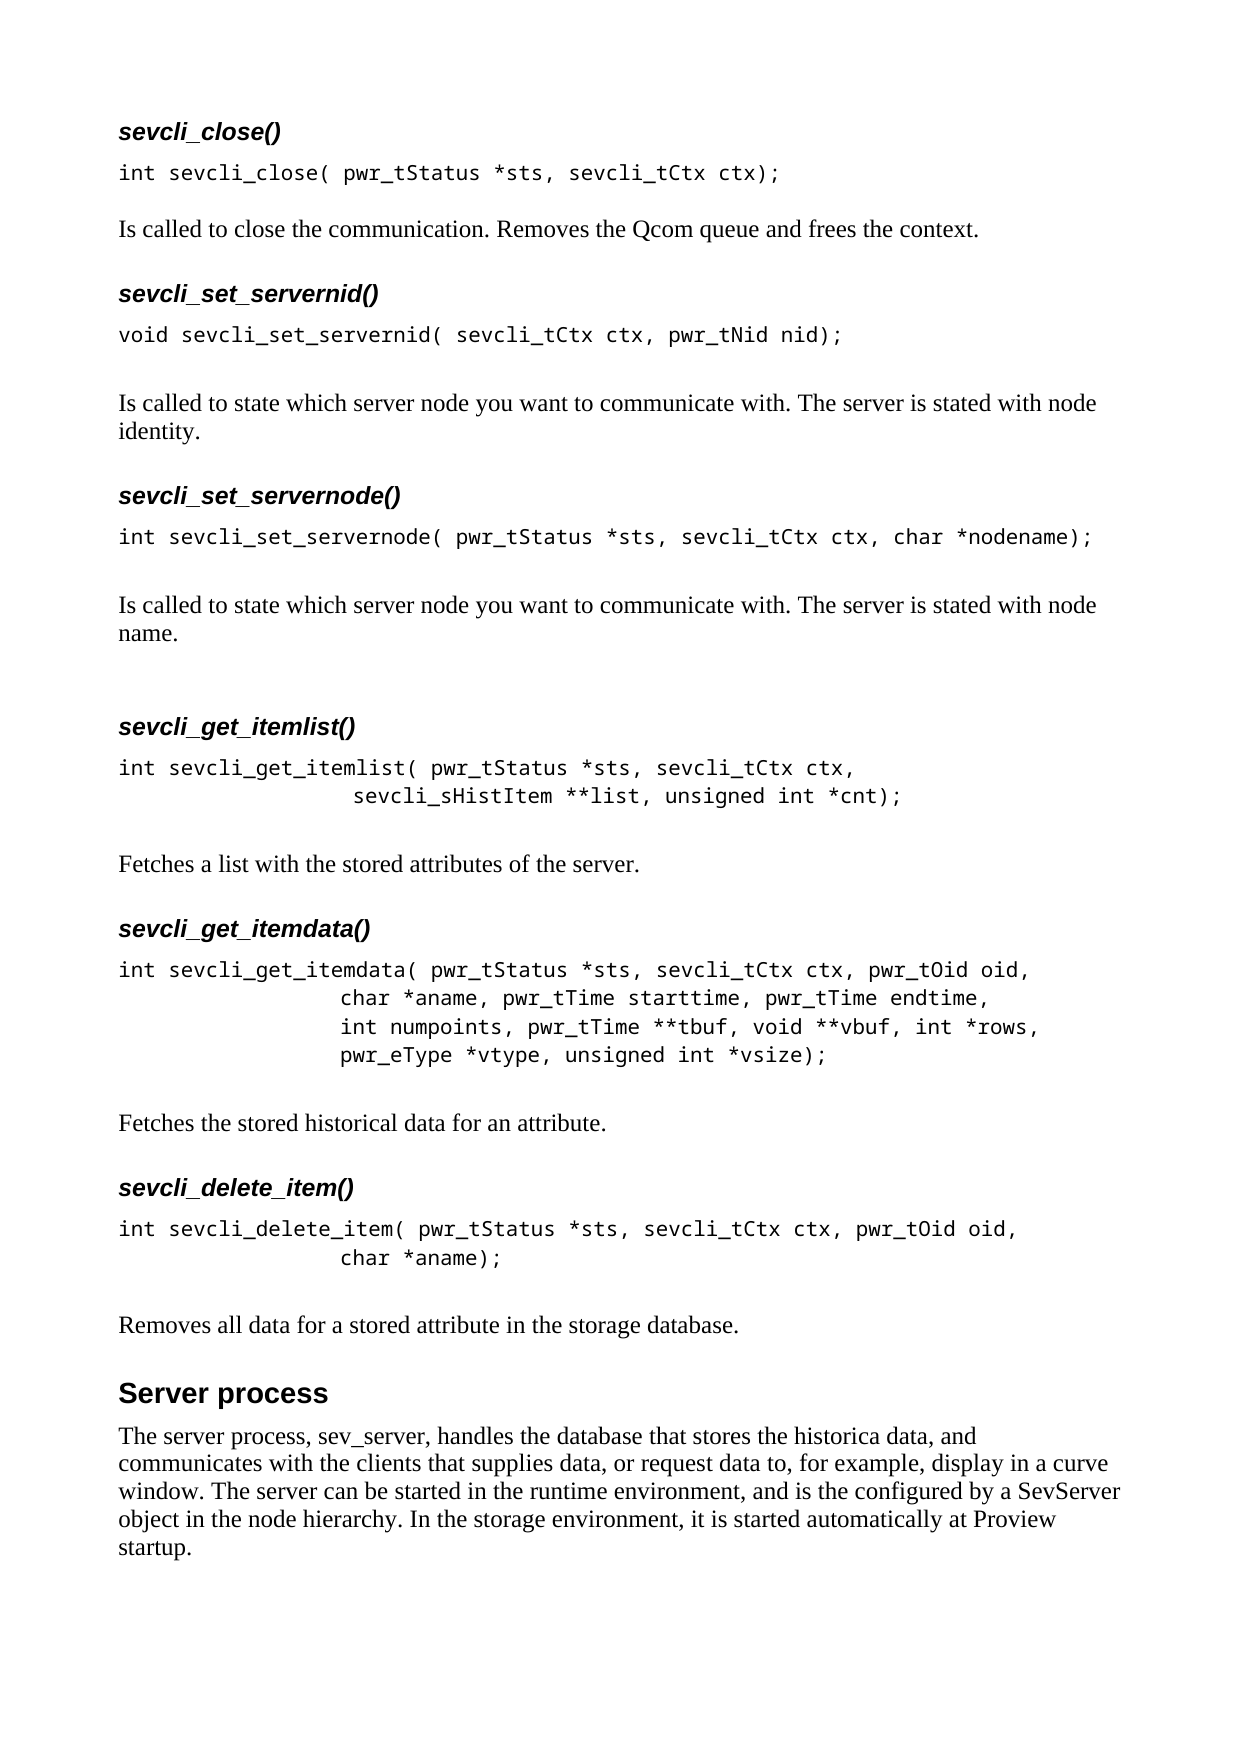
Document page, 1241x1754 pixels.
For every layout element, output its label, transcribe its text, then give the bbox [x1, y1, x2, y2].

text int sevcli_set_servernode( pwr_tStatus *sts, sevcli_tCtx ctx, char *nodename); [118, 522, 1122, 551]
text The server process, sev_server, handles the database that stores the historica data, and communicates with the clients that supplies data, or request data to, for example, display in a curve window. The server can be started in the runtime environment, and is the configured by a SevServer object in the node hierarchy. In the storage environment, it is started automatically at Proview startup. [118, 1422, 1122, 1560]
subtitle sevcli_set_servernode() [118, 482, 1122, 510]
subtitle sevcli_set_servernid() [118, 280, 1122, 308]
text void sevcli_set_servernid( sevcli_tCtx ctx, pwr_tNid nid); [118, 321, 1122, 349]
text Is called to state which server node you want to communicate with. The server is stated with node name. [118, 591, 1122, 646]
text int sevcli_close( pwr_tStatus *sts, sevcli_tCtx ctx); [118, 158, 1122, 187]
subtitle sevcli_get_itemlist() [118, 712, 1122, 740]
text int numpoints, pwr_tTime **tbuf, void **vbuf, int *rows, [118, 1012, 1122, 1040]
text char *aname, pwr_tTime starttime, pwr_tTime endtime, [118, 983, 1122, 1012]
text int sevcli_get_itemdata( pwr_tStatus *sts, sevcli_tCtx ctx, pwr_tOid oid, [118, 955, 1122, 983]
text Removes all data for a stored attribute in the storage database. [118, 1312, 1122, 1339]
subtitle Server process [118, 1377, 1122, 1409]
text sevcli_sHistItem **list, unsigned int *cnt); [118, 781, 1122, 809]
text Is called to close the communication. Removes the Qcom queue and frees the context. [118, 215, 1122, 243]
text Fetches a list with the stored attributes of the server. [118, 850, 1122, 877]
text Is called to state which server node you want to communicate with. The server is stated with node identity. [118, 389, 1122, 445]
text int sevcli_delete_item( pwr_tStatus *sts, sevcli_tCtx ctx, pwr_tOid oid, [118, 1214, 1122, 1243]
text Fetches the stored historical data for an attribute. [118, 1109, 1122, 1137]
subtitle sevcli_get_itemdata() [118, 915, 1122, 943]
subtitle sevcli_close() [118, 118, 1122, 146]
subtitle sevcli_delete_item() [118, 1174, 1122, 1202]
text int sevcli_get_itemlist( pwr_tStatus *sts, sevcli_tCtx ctx, [118, 753, 1122, 781]
text pwr_eType *vtype, unsigned int *vsize); [118, 1040, 1122, 1069]
text char *aname); [118, 1243, 1122, 1271]
